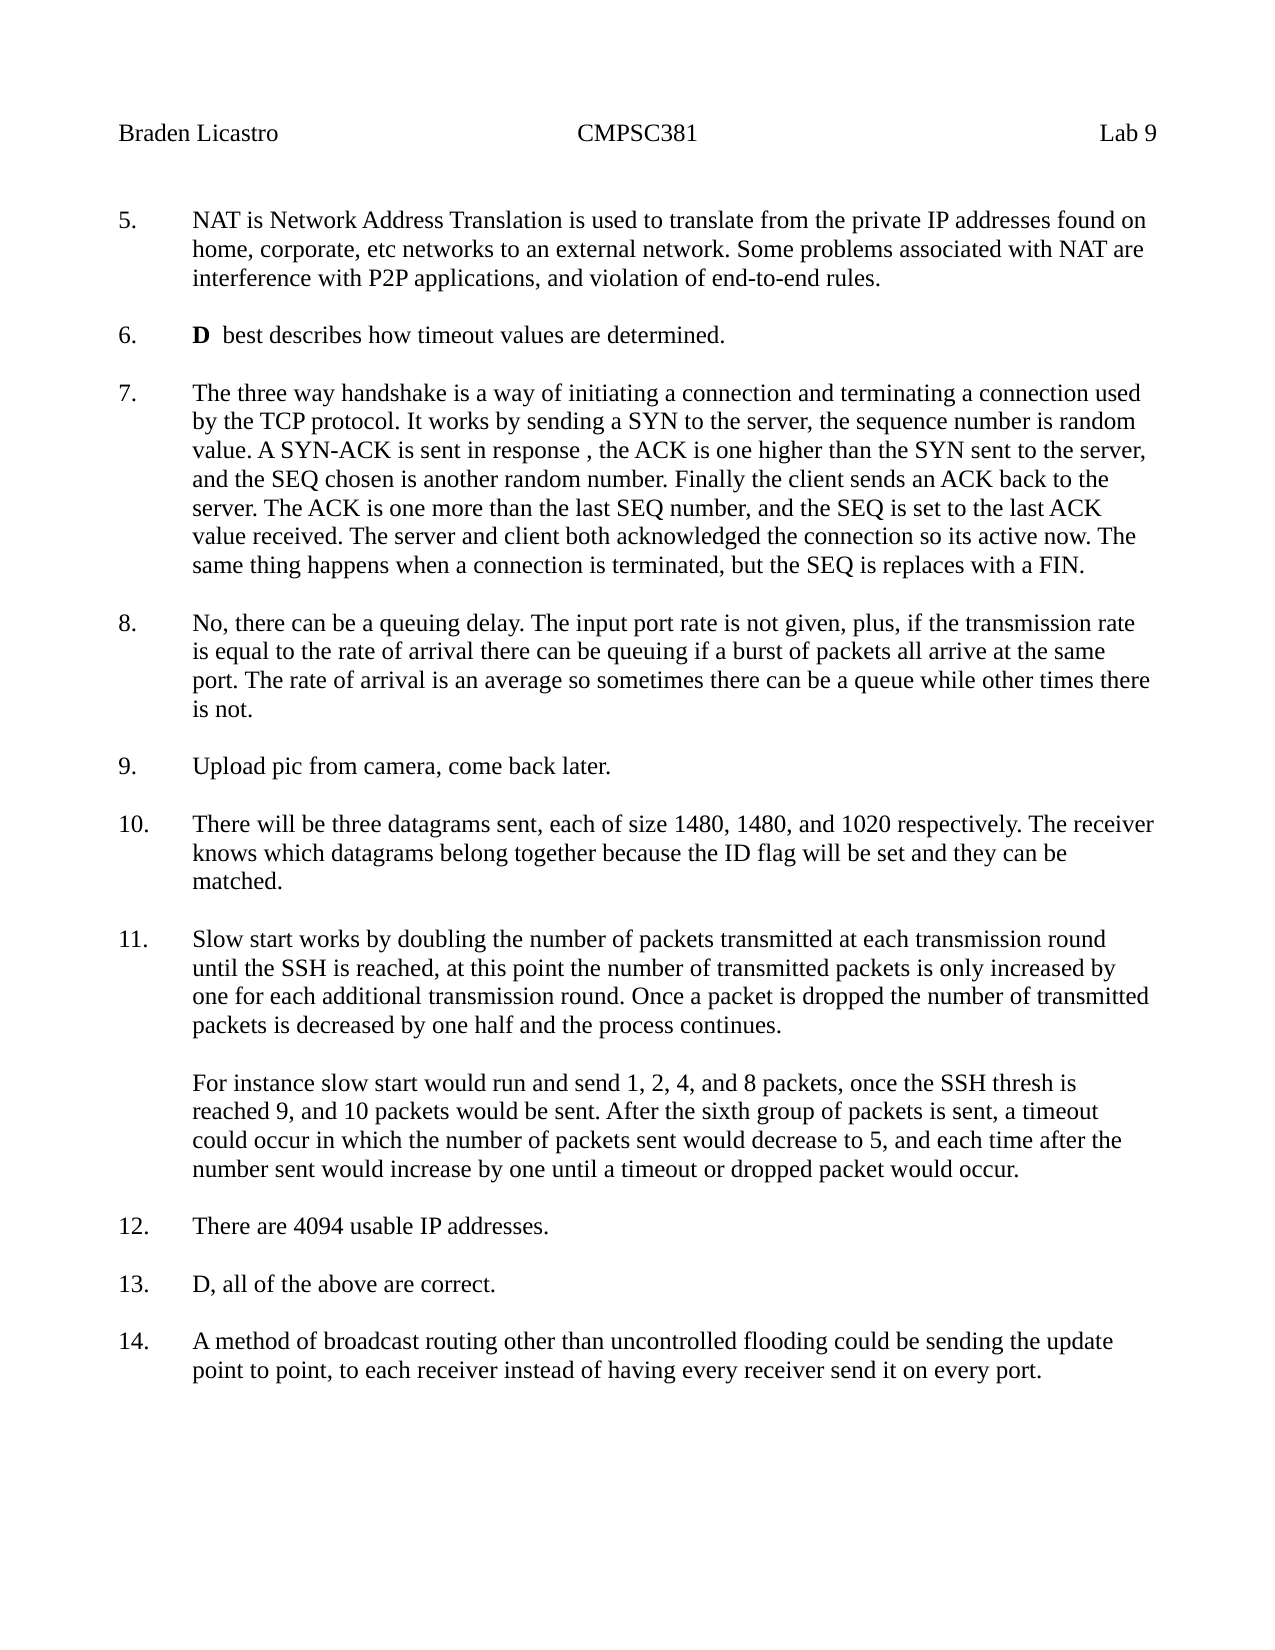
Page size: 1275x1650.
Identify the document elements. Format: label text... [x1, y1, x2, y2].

text 5. NAT is Network Address Translation is used to translate from the private IP addresses found on home, corporate, etc networks to an external network. Some problems associated with NAT are interference with P2P applications, and violation of end-to-end rules. [118, 205, 1157, 291]
text 13. D, all of the above are correct. [118, 1269, 1157, 1298]
text 12. There are 4094 usable IP addresses. [118, 1211, 1157, 1240]
text 9. Upload pic from camera, come back later. [118, 751, 1157, 780]
text For instance slow start would run and send 1, 2, 4, and 8 packets, once the SSH thresh is reached 9, and 10 packets would be sent. After the sixth group of packets is sent, a timeout could occur in which the number of packets sent would decrease to 5, and each time after the number sent would increase by one until a timeout or dropped packet would occur. [118, 1068, 1157, 1183]
text 10. There will be three datagrams sent, each of size 1480, 1480, and 1020 respectively. The receiver knows which datagrams belong together because the ID flag will be set and they can be matched. [118, 809, 1157, 895]
text 11. Slow start works by doubling the number of packets transmitted at each transmission round until the SSH is reached, at this point the number of transmitted packets is only increased by one for each additional transmission round. Once a packet is dropped the number of transmitted packets is decreased by one half and the process continues. [118, 924, 1157, 1039]
text 7. The three way handshake is a way of initiating a connection and terminating a connection used by the TCP protocol. It works by sending a SYN to the server, the sequence number is random value. A SYN-ACK is sent in response , the ACK is one higher than the SYN sent to the server, and the SEQ chosen is another random number. Finally the client sends an ACK back to the server. The ACK is one more than the last SEQ number, and the SEQ is set to the last ACK value received. The server and client both acknowledged the connection so its active now. The same thing happens when a connection is terminated, but the SEQ is replaces with a FIN. [118, 378, 1157, 579]
text 14. A method of broadcast routing other than uncontrolled flooding could be sending the update point to point, to each receiver instead of having every receiver send it on every port. [118, 1326, 1157, 1384]
text 8. No, there can be a queuing delay. The input port rate is not given, plus, if the transmission rate is equal to the rate of arrival there can be queuing if a burst of packets all arrive at the same port. The rate of arrival is an average so sometimes there can be a queue while other times there is not. [118, 608, 1157, 723]
text 6. D best describes how timeout values are determined. [118, 320, 1157, 349]
